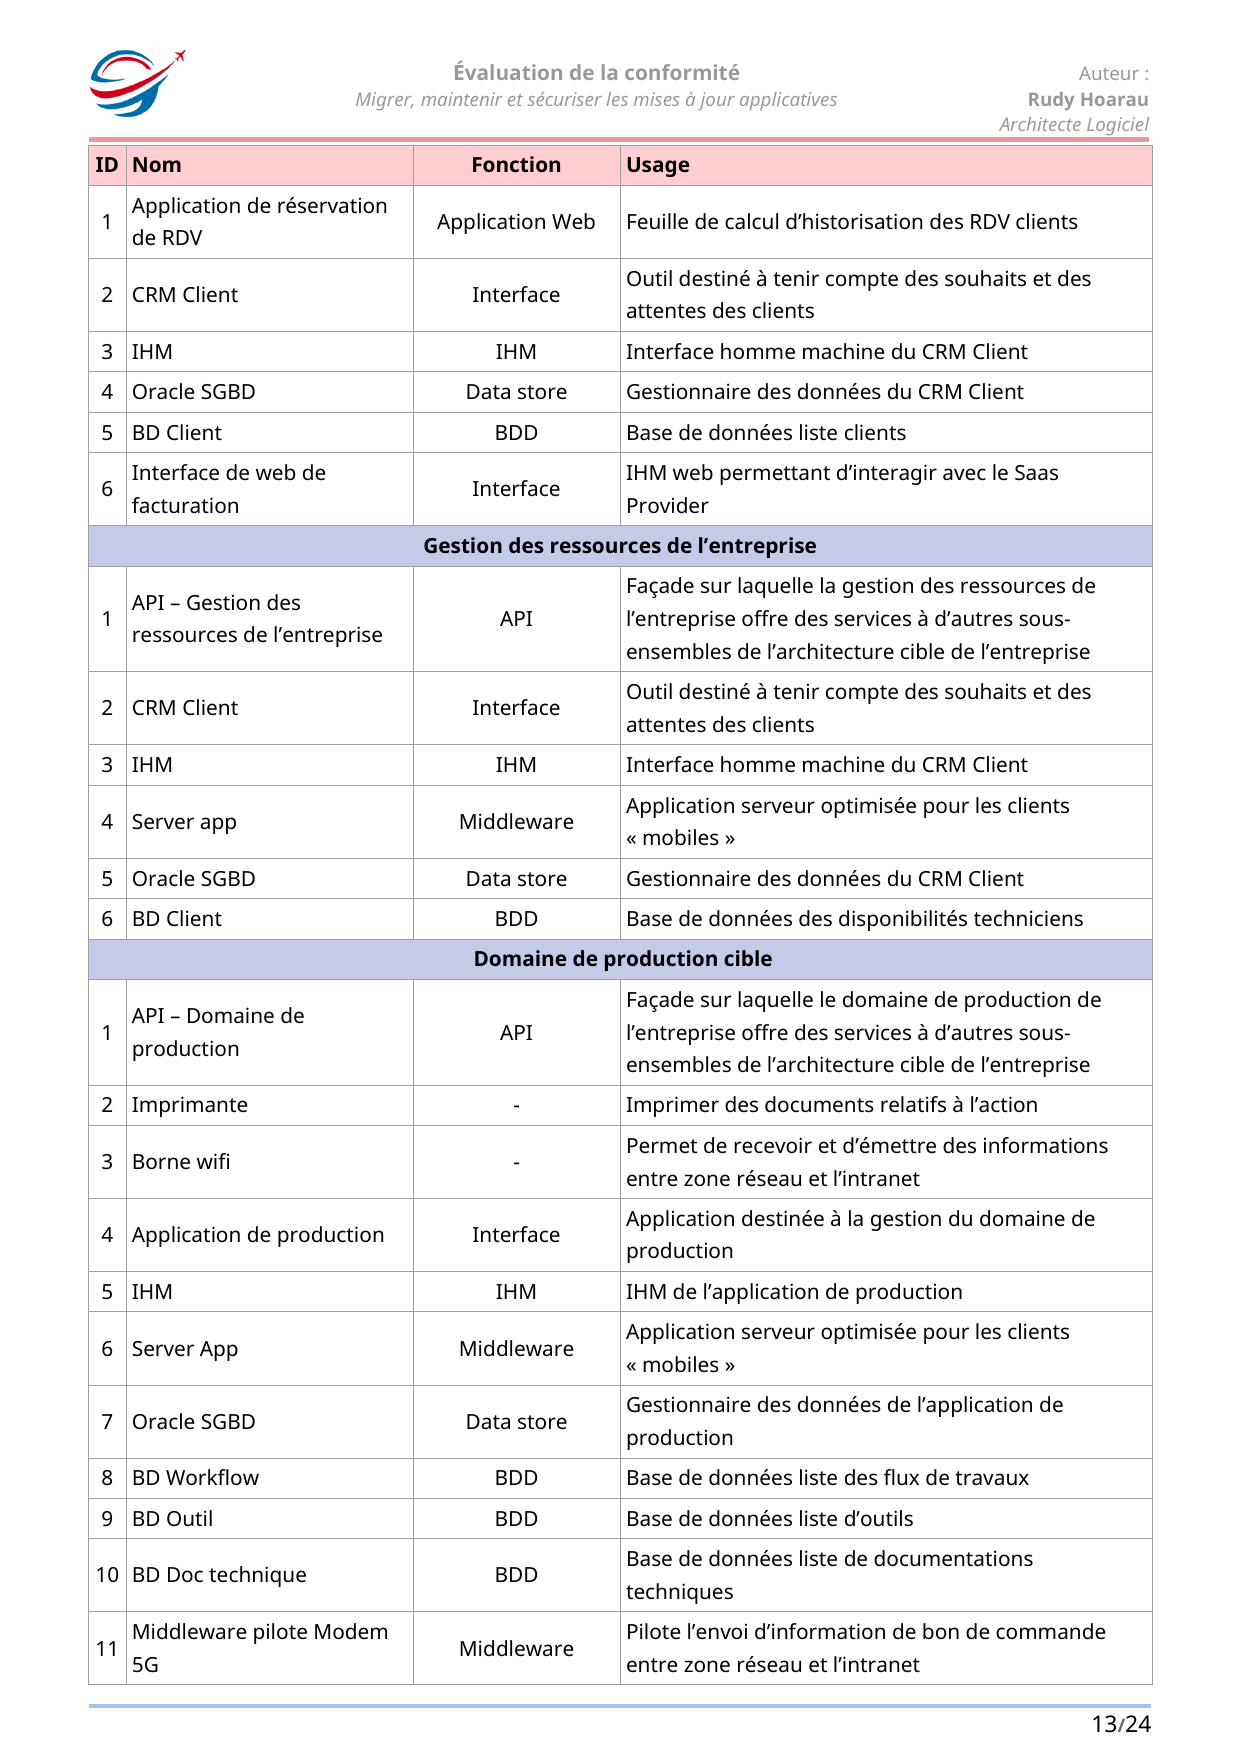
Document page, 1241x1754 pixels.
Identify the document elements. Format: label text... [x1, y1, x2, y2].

table_cell Data store [414, 1386, 620, 1457]
table_cell API – Gestion des ressources de l’entreprise [127, 567, 413, 671]
table_cell 7 [89, 1386, 126, 1457]
table_cell 9 [89, 1499, 126, 1538]
table_cell Base de données liste de documentations techniques [621, 1539, 1152, 1611]
table_cell Imprimante [127, 1086, 413, 1125]
table_header Usage [621, 146, 1152, 185]
table_cell BD Client [127, 899, 413, 938]
table_cell IHM [414, 332, 620, 371]
table_cell Permet de recevoir et d’émettre des informations entre zone réseau et l’intranet [621, 1126, 1152, 1198]
table_cell Gestionnaire des données de l’application de production [621, 1386, 1152, 1457]
table_cell Pilote l’envoi d’information de bon de commande entre zone réseau et l’intranet [621, 1612, 1152, 1684]
table_cell Application de production [127, 1199, 413, 1271]
table_cell Middleware pilote Modem 5G [127, 1612, 413, 1684]
table_cell Base de données liste clients [621, 413, 1152, 452]
table_cell BD Client [127, 413, 413, 452]
table_cell 2 [89, 672, 126, 744]
table_cell IHM web permettant d’interagir avec le Saas Provider [621, 453, 1152, 525]
table_cell Façade sur laquelle la gestion des ressources de l’entreprise offre des services à d’autres sous-ensembles de l’architecture cible de l’entreprise [621, 567, 1152, 671]
table_cell CRM Client [127, 672, 413, 744]
table_cell API – Domaine de production [127, 980, 413, 1084]
table_cell Interface [414, 672, 620, 744]
table_cell Base de données des disponibilités techniciens [621, 899, 1152, 938]
table_cell Interface [414, 1199, 620, 1271]
table_cell 8 [89, 1459, 126, 1498]
table_cell 6 [89, 899, 126, 938]
table_cell Application de réservation de RDV [127, 186, 413, 258]
table_cell BDD [414, 413, 620, 452]
table_cell Interface homme machine du CRM Client [621, 332, 1152, 371]
table_cell 1 [89, 186, 126, 258]
table_cell Façade sur laquelle le domaine de production de l’entreprise offre des services à d’autres sous-ensembles de l’architecture cible de l’entreprise [621, 980, 1152, 1084]
table_cell IHM [127, 332, 413, 371]
table_cell Imprimer des documents relatifs à l’action [621, 1086, 1152, 1125]
table_cell API [414, 567, 620, 671]
table_cell Middleware [414, 786, 620, 858]
table_cell 2 [89, 1086, 126, 1125]
table_cell BDD [414, 1499, 620, 1538]
table_cell Outil destiné à tenir compte des souhaits et des attentes des clients [621, 672, 1152, 744]
table_cell 4 [89, 786, 126, 858]
table_cell Data store [414, 372, 620, 412]
picture [88, 46, 188, 123]
table_cell Middleware [414, 1312, 620, 1384]
table_cell BD Outil [127, 1499, 413, 1538]
table_cell Domaine de production cible [89, 940, 1152, 979]
table_cell 11 [89, 1612, 126, 1684]
table_cell Interface [414, 259, 620, 331]
table_cell Server App [127, 1312, 413, 1384]
table_cell Borne wifi [127, 1126, 413, 1198]
table_cell BDD [414, 899, 620, 938]
table_cell 3 [89, 332, 126, 371]
table_cell Gestionnaire des données du CRM Client [621, 859, 1152, 898]
table_cell IHM [127, 1272, 413, 1311]
table_cell Middleware [414, 1612, 620, 1684]
table_cell BD Doc technique [127, 1539, 413, 1611]
table_header Fonction [414, 146, 620, 185]
table_cell API [414, 980, 620, 1084]
table_cell BDD [414, 1459, 620, 1498]
table_cell 4 [89, 1199, 126, 1271]
table_cell 6 [89, 1312, 126, 1384]
table_cell 10 [89, 1539, 126, 1611]
table_cell Base de données liste des flux de travaux [621, 1459, 1152, 1498]
table_cell IHM de l’application de production [621, 1272, 1152, 1311]
table_cell Oracle SGBD [127, 372, 413, 412]
table_cell 6 [89, 453, 126, 525]
table_cell 1 [89, 980, 126, 1084]
table_cell Application Web [414, 186, 620, 258]
table_cell IHM [414, 745, 620, 785]
table_cell Oracle SGBD [127, 859, 413, 898]
table_cell 2 [89, 259, 126, 331]
table_cell - [414, 1126, 620, 1198]
table_cell 3 [89, 745, 126, 785]
table_cell Server app [127, 786, 413, 858]
table_cell Application serveur optimisée pour les clients « mobiles » [621, 786, 1152, 858]
table_cell IHM [127, 745, 413, 785]
table_cell Outil destiné à tenir compte des souhaits et des attentes des clients [621, 259, 1152, 331]
table_cell 1 [89, 567, 126, 671]
table_cell Interface de web de facturation [127, 453, 413, 525]
table_cell BD Workflow [127, 1459, 413, 1498]
table_cell Base de données liste d’outils [621, 1499, 1152, 1538]
table_cell CRM Client [127, 259, 413, 331]
table_cell Oracle SGBD [127, 1386, 413, 1457]
table_header ID [89, 146, 126, 185]
table_cell Data store [414, 859, 620, 898]
table_cell Feuille de calcul d’historisation des RDV clients [621, 186, 1152, 258]
table_cell 5 [89, 1272, 126, 1311]
table_cell 4 [89, 372, 126, 412]
table_cell Interface [414, 453, 620, 525]
table_header Nom [127, 146, 413, 185]
table_cell Gestion des ressources de l’entreprise [89, 526, 1152, 566]
table_cell Application destinée à la gestion du domaine de production [621, 1199, 1152, 1271]
table_cell Gestionnaire des données du CRM Client [621, 372, 1152, 412]
table_cell - [414, 1086, 620, 1125]
table_cell IHM [414, 1272, 620, 1311]
table_cell BDD [414, 1539, 620, 1611]
table_cell 5 [89, 413, 126, 452]
table_cell Interface homme machine du CRM Client [621, 745, 1152, 785]
table_cell 5 [89, 859, 126, 898]
table_cell Application serveur optimisée pour les clients « mobiles » [621, 1312, 1152, 1384]
table_cell 3 [89, 1126, 126, 1198]
